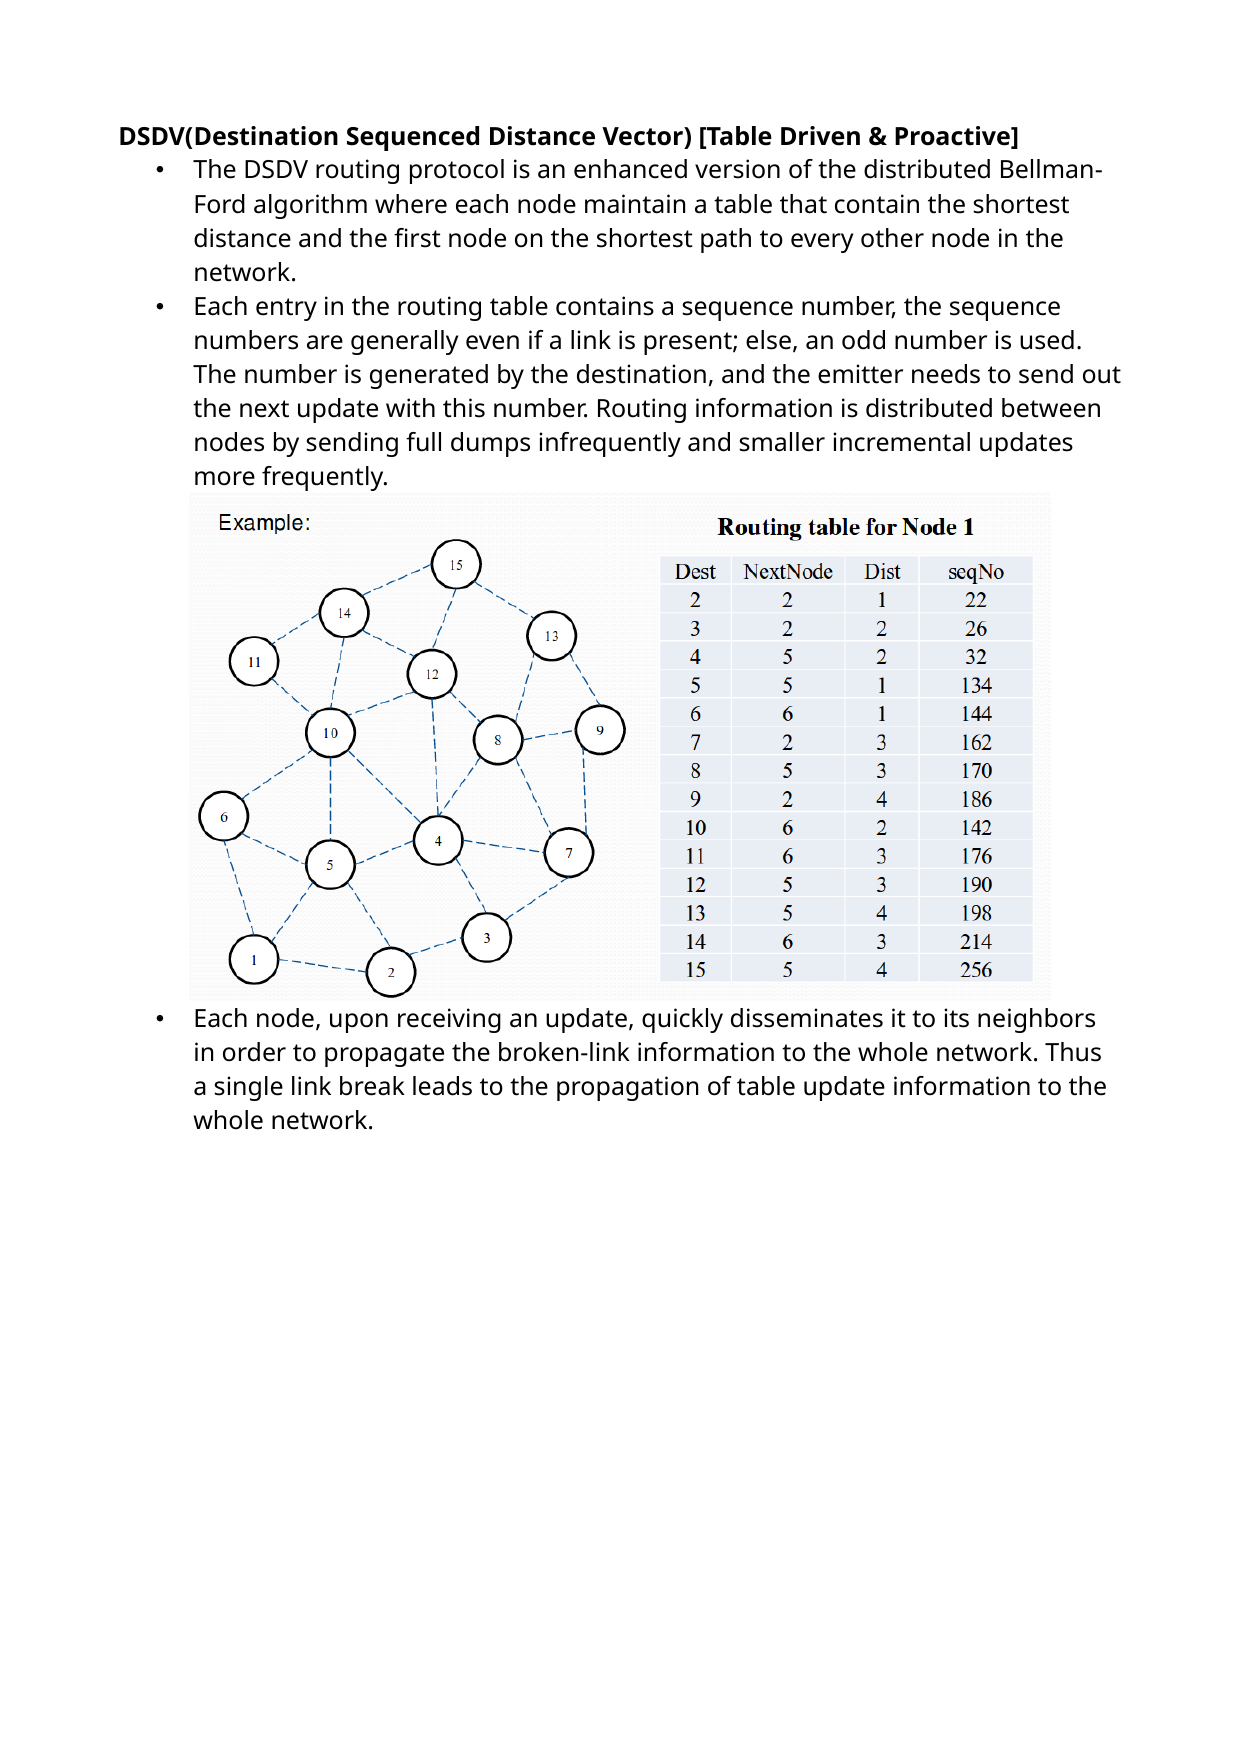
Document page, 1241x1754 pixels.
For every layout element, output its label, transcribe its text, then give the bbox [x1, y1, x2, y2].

list Each entry in the routing table contains a sequence number, the sequence numbers are generally even if a link is present; else, an odd number is used. The number is generated by the destination, and the emitter needs to send out the next update with this number. Routing information is distributed between nodes by sending full dumps infrequently and smaller incremental updates more frequently. [156, 288, 1122, 493]
text DSDV(Destination Sequenced Distance Vector) [Table Driven & Proactive] [118, 118, 1122, 152]
picture [189, 492, 1052, 1001]
list Each node, upon receiving an update, quickly disseminates it to its neighbors in order to propagate the broken-link information to the whole network. Thus a single link break leads to the propagation of table update information to the whole network. [156, 493, 1122, 1137]
list The DSDV routing protocol is an enhanced version of the distributed Bellman-Ford algorithm where each node maintain a table that contain the shortest distance and the first node on the shortest path to every other node in the network. [156, 152, 1122, 288]
